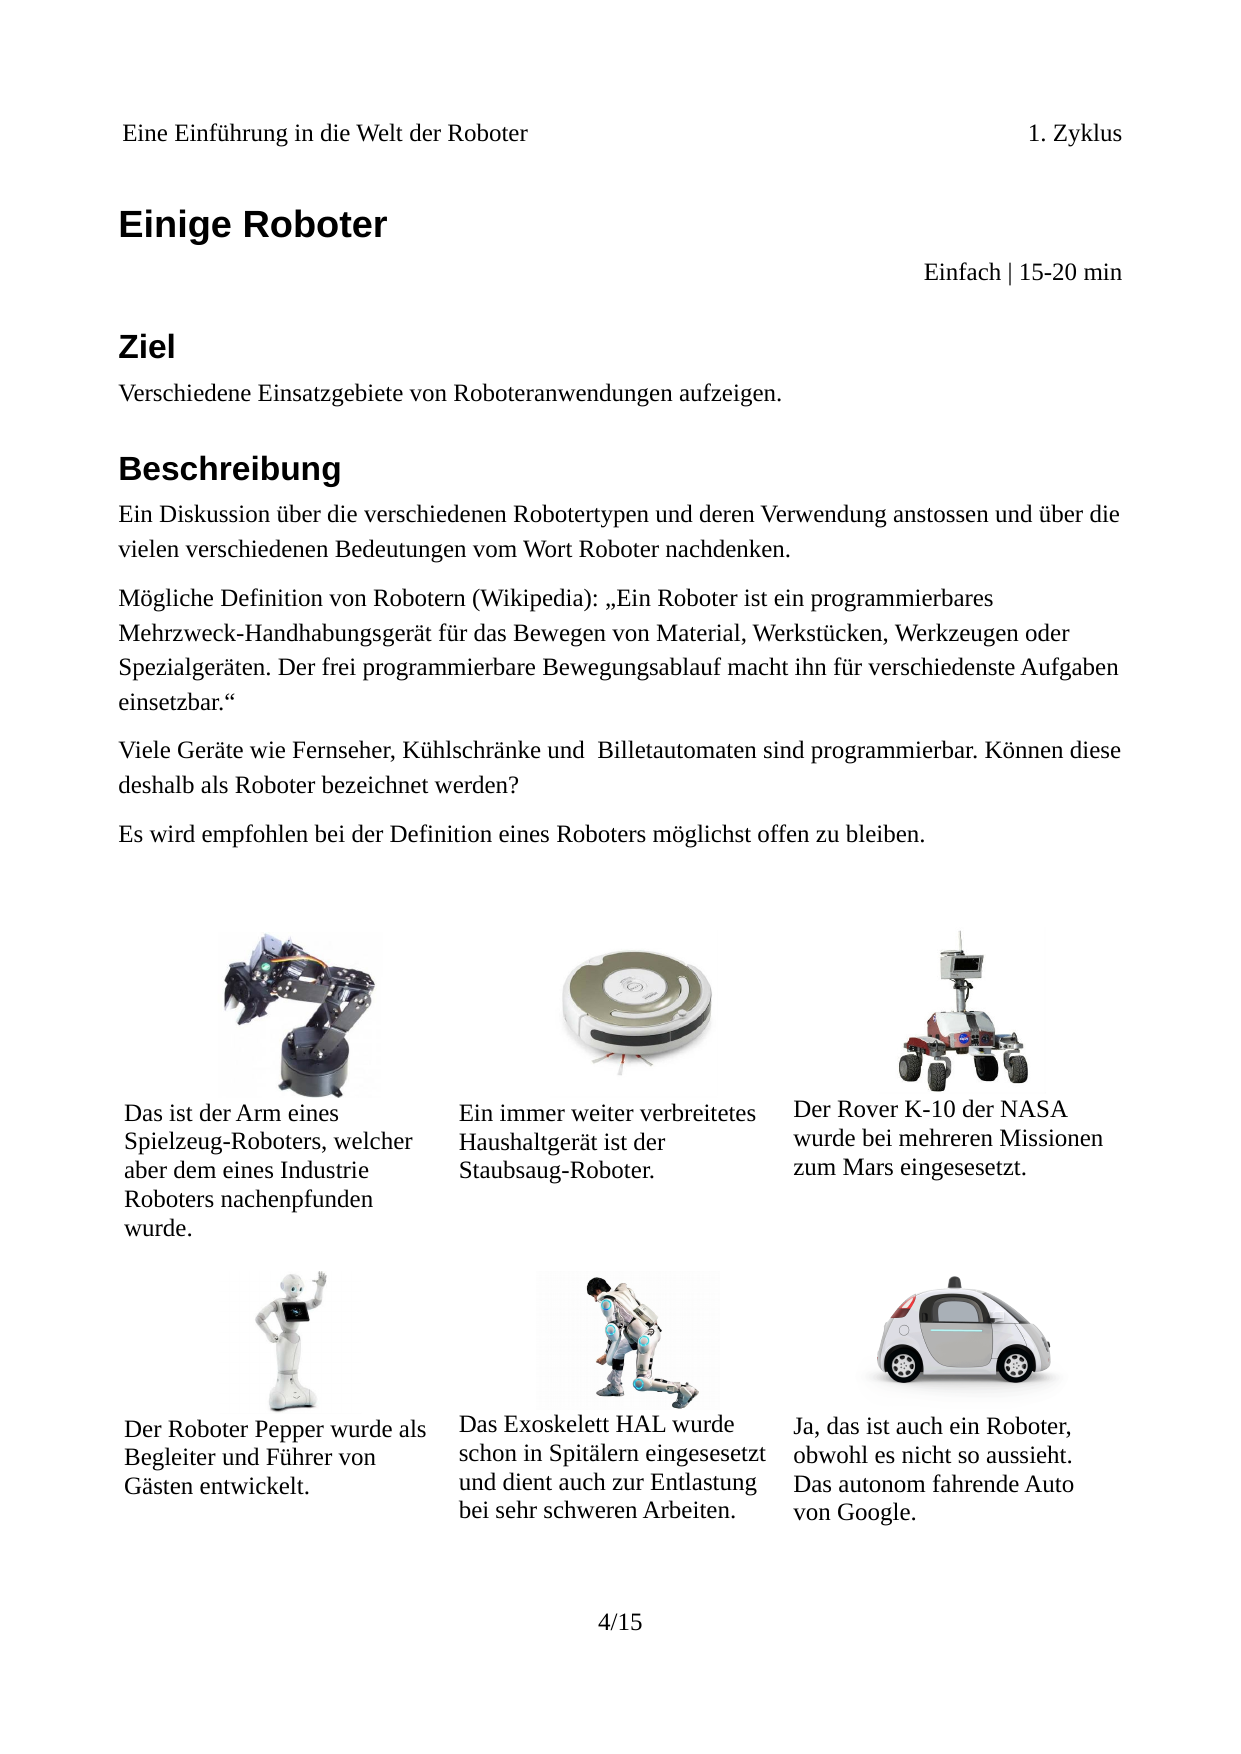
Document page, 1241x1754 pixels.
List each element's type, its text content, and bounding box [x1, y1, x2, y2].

subtitle Ziel [118, 327, 1122, 366]
table_cell Ja, das ist auch ein Roboter, obwohl es nicht so aussieht. Das autonom fahrende Auto von Google. [788, 1266, 1123, 1573]
table_header Das ist der Arm eines Spielzeug-Roboters, welcher aber dem eines Industrie Roboters nachenpfunden wurde. [118, 917, 453, 1266]
picture [536, 1271, 720, 1410]
text Ein Diskussion über die verschiedenen Robotertypen und deren Verwendung anstossen und über die vielen verschiedenen Bedeutungen vom Wort Roboter nachdenken. [118, 499, 1122, 563]
text Viele Geräte wie Fernseher, Kühlschränke und Billetautomaten sind programmierbar. Können diese deshalb als Roboter bezeichnet werden? [118, 736, 1122, 799]
text Einfach | 15-20 min [118, 257, 1122, 286]
picture [550, 930, 718, 1098]
picture [853, 1276, 1071, 1412]
picture [217, 932, 383, 1098]
table_cell Das Exoskelett HAL wurde schon in Spitälern eingesesetzt und dient auch zur Entlastung bei sehr schweren Arbeiten. [453, 1266, 787, 1573]
table_header Ein immer weiter verbreitetes Haushaltgerät ist der Staubsaug-Roboter. [453, 917, 787, 1266]
picture [219, 1271, 362, 1414]
table_header Der Rover K-10 der NASA wurde bei mehreren Missionen zum Mars eingesesetzt. [788, 917, 1123, 1266]
subtitle Einige Roboter [118, 201, 1122, 245]
subtitle Beschreibung [118, 448, 1122, 487]
table_cell Der Roboter Pepper wurde als Begleiter und Führer von Gästen entwickelt. [118, 1266, 453, 1573]
picture [879, 927, 1046, 1094]
text Es wird empfohlen bei der Definition eines Roboters möglichst offen zu bleiben. [118, 819, 1122, 848]
text Verschiedene Einsatzgebiete von Roboteranwendungen aufzeigen. [118, 378, 1122, 407]
text Mögliche Definition von Robotern (Wikipedia): „Ein Roboter ist ein programmierbares Mehrzweck-Handhabungsgerät für das Bewegen von Material, Werkstücken, Werkzeugen oder Spezialgeräten. Der frei programmierbare Bewegungsablauf macht ihn für verschiedenste Aufgaben einsetzbar.“ [118, 583, 1122, 715]
